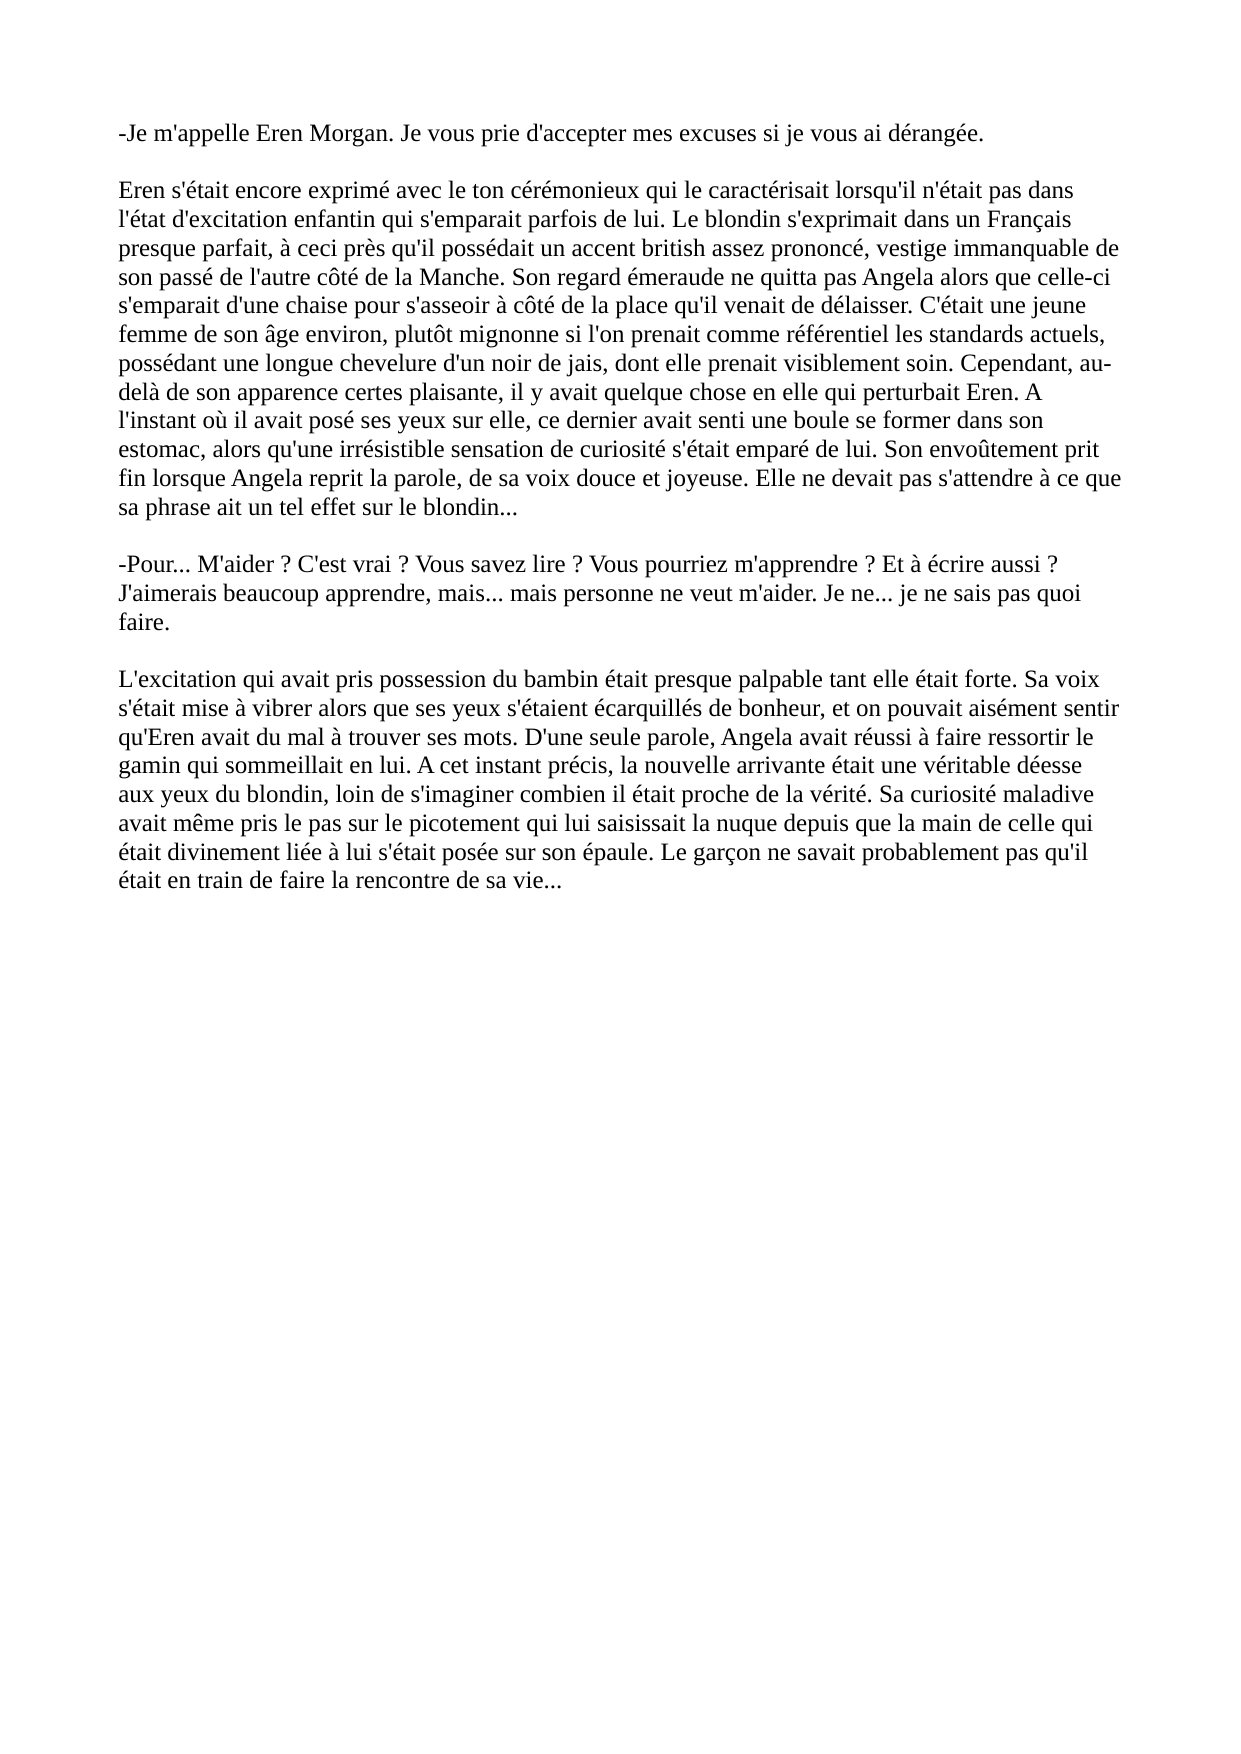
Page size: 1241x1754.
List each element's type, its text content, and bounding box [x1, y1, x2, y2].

text L'excitation qui avait pris possession du bambin était presque palpable tant elle était forte. Sa voix s'était mise à vibrer alors que ses yeux s'étaient écarquillés de bonheur, et on pouvait aisément sentir qu'Eren avait du mal à trouver ses mots. D'une seule parole, Angela avait réussi à faire ressortir le gamin qui sommeillait en lui. A cet instant précis, la nouvelle arrivante était une véritable déesse aux yeux du blondin, loin de s'imaginer combien il était proche de la vérité. Sa curiosité maladive avait même pris le pas sur le picotement qui lui saisissait la nuque depuis que la main de celle qui était divinement liée à lui s'était posée sur son épaule. Le garçon ne savait probablement pas qu'il était en train de faire la rencontre de sa vie... [118, 664, 1122, 894]
text Eren s'était encore exprimé avec le ton cérémonieux qui le caractérisait lorsqu'il n'était pas dans l'état d'excitation enfantin qui s'emparait parfois de lui. Le blondin s'exprimait dans un Français presque parfait, à ceci près qu'il possédait un accent british assez prononcé, vestige immanquable de son passé de l'autre côté de la Manche. Son regard émeraude ne quitta pas Angela alors que celle-ci s'emparait d'une chaise pour s'asseoir à côté de la place qu'il venait de délaisser. C'était une jeune femme de son âge environ, plutôt mignonne si l'on prenait comme référentiel les standards actuels, possédant une longue chevelure d'un noir de jais, dont elle prenait visiblement soin. Cependant, au-delà de son apparence certes plaisante, il y avait quelque chose en elle qui perturbait Eren. A l'instant où il avait posé ses yeux sur elle, ce dernier avait senti une boule se former dans son estomac, alors qu'une irrésistible sensation de curiosité s'était emparé de lui. Son envoûtement prit fin lorsque Angela reprit la parole, de sa voix douce et joyeuse. Elle ne devait pas s'attendre à ce que sa phrase ait un tel effet sur le blondin... [118, 176, 1122, 521]
text -Je m'appelle Eren Morgan. Je vous prie d'accepter mes excuses si je vous ai dérangée. [118, 118, 1122, 147]
text -Pour... M'aider ? C'est vrai ? Vous savez lire ? Vous pourriez m'apprendre ? Et à écrire aussi ? J'aimerais beaucoup apprendre, mais... mais personne ne veut m'aider. Je ne... je ne sais pas quoi faire. [118, 549, 1122, 636]
